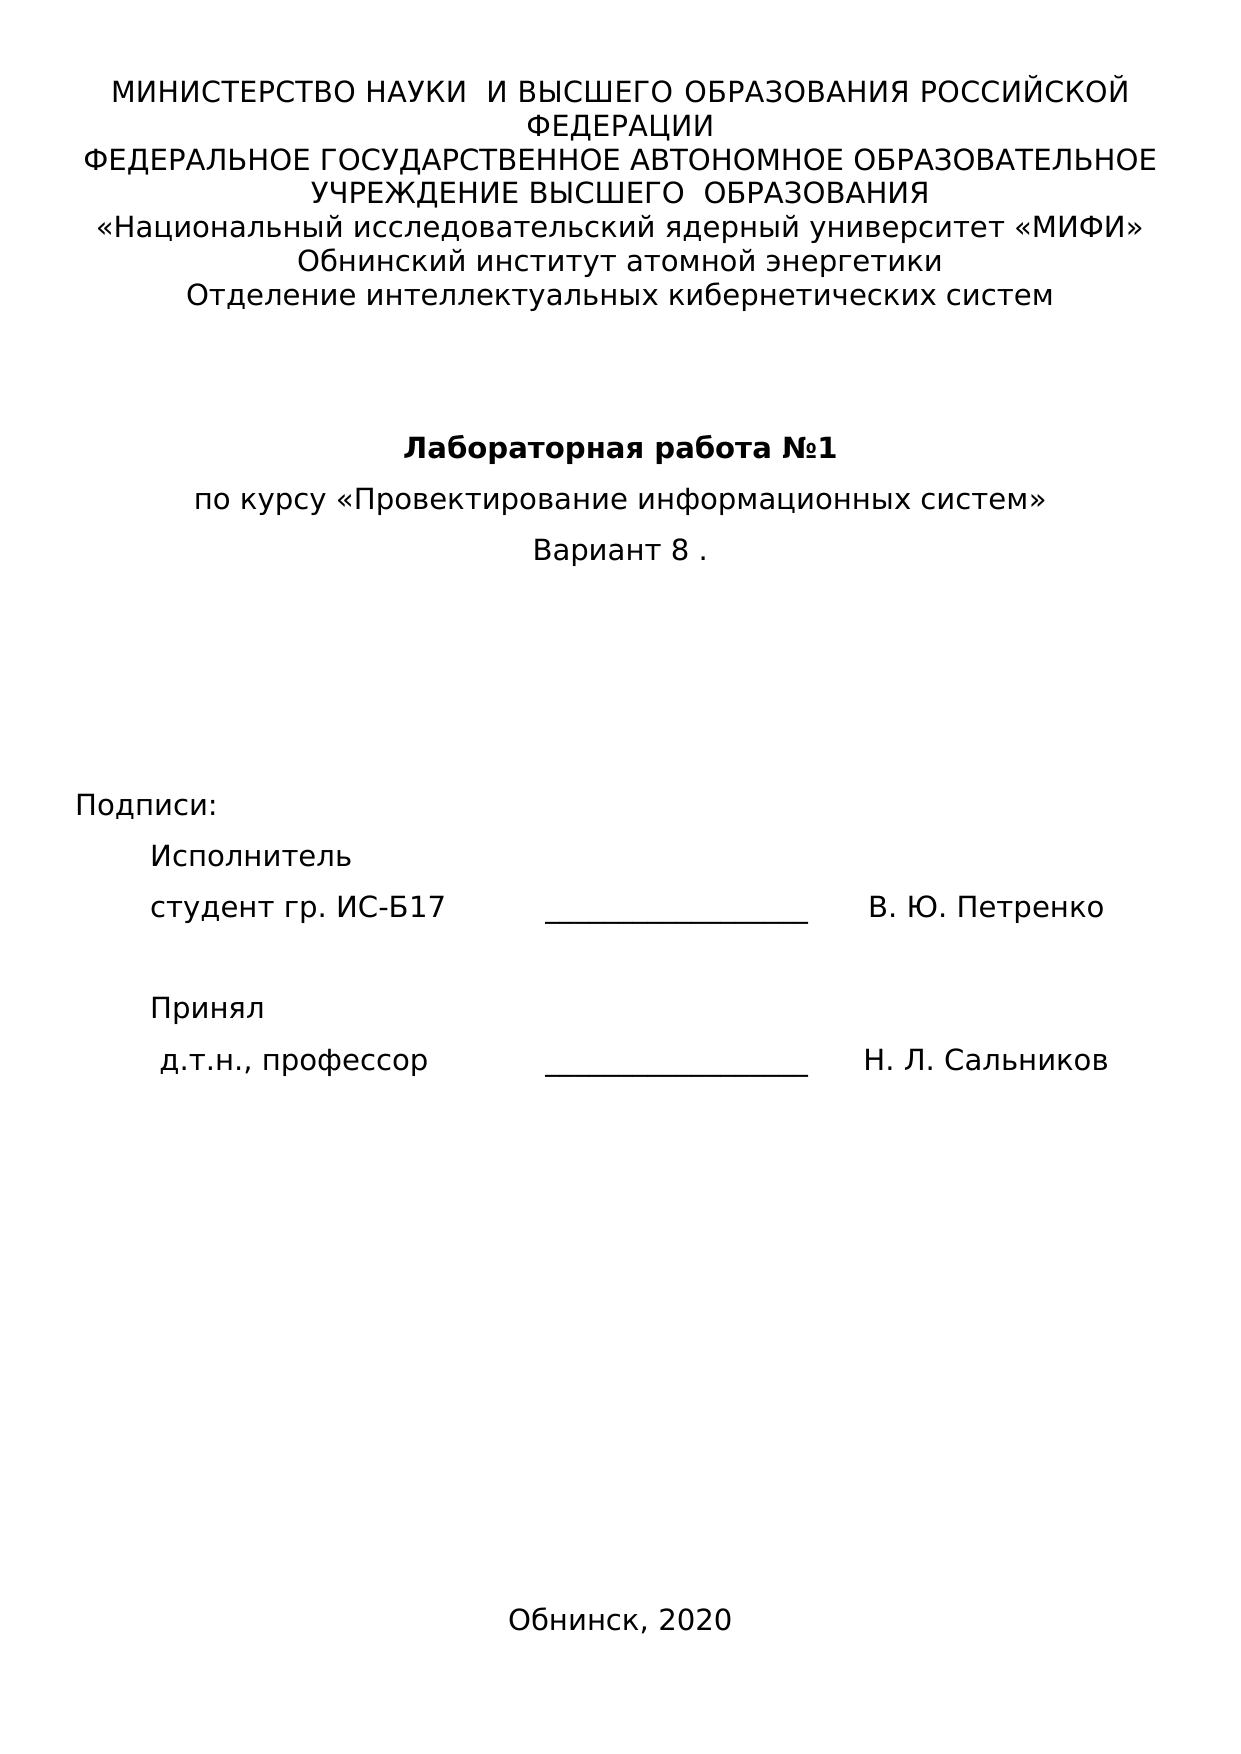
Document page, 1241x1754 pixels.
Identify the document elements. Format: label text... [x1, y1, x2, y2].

text д.т.н., профессор __________________ Н. Л. Сальников [75, 1043, 1165, 1077]
text Обнинск, 2020 [75, 1603, 1165, 1637]
text по курсу «Провектирование информационных систем» [75, 482, 1165, 516]
text Исполнитель [75, 839, 1165, 873]
text «Национальный исследовательский ядерный университет «МИФИ» [75, 211, 1165, 245]
text Отделение интеллектуальных кибернетических систем [75, 279, 1165, 313]
text МИНИСТЕРСТВО НАУКИ И ВЫСШЕГО ОБРАЗОВАНИЯ РОССИЙСКОЙ ФЕДЕРАЦИИ [75, 75, 1165, 143]
text Вариант 8 . [75, 533, 1165, 567]
text Принял [75, 992, 1165, 1026]
text Лабораторная работа №1 [75, 432, 1165, 466]
text федеральное государственное АВТОНОМНОЕ образовательное учреждение высшего образования [75, 143, 1165, 211]
text Обнинский институт атомной энергетики [75, 245, 1165, 279]
text Подписи: [75, 788, 1165, 822]
text студент гр. ИС-Б17 __________________ В. Ю. Петренко [75, 890, 1165, 924]
